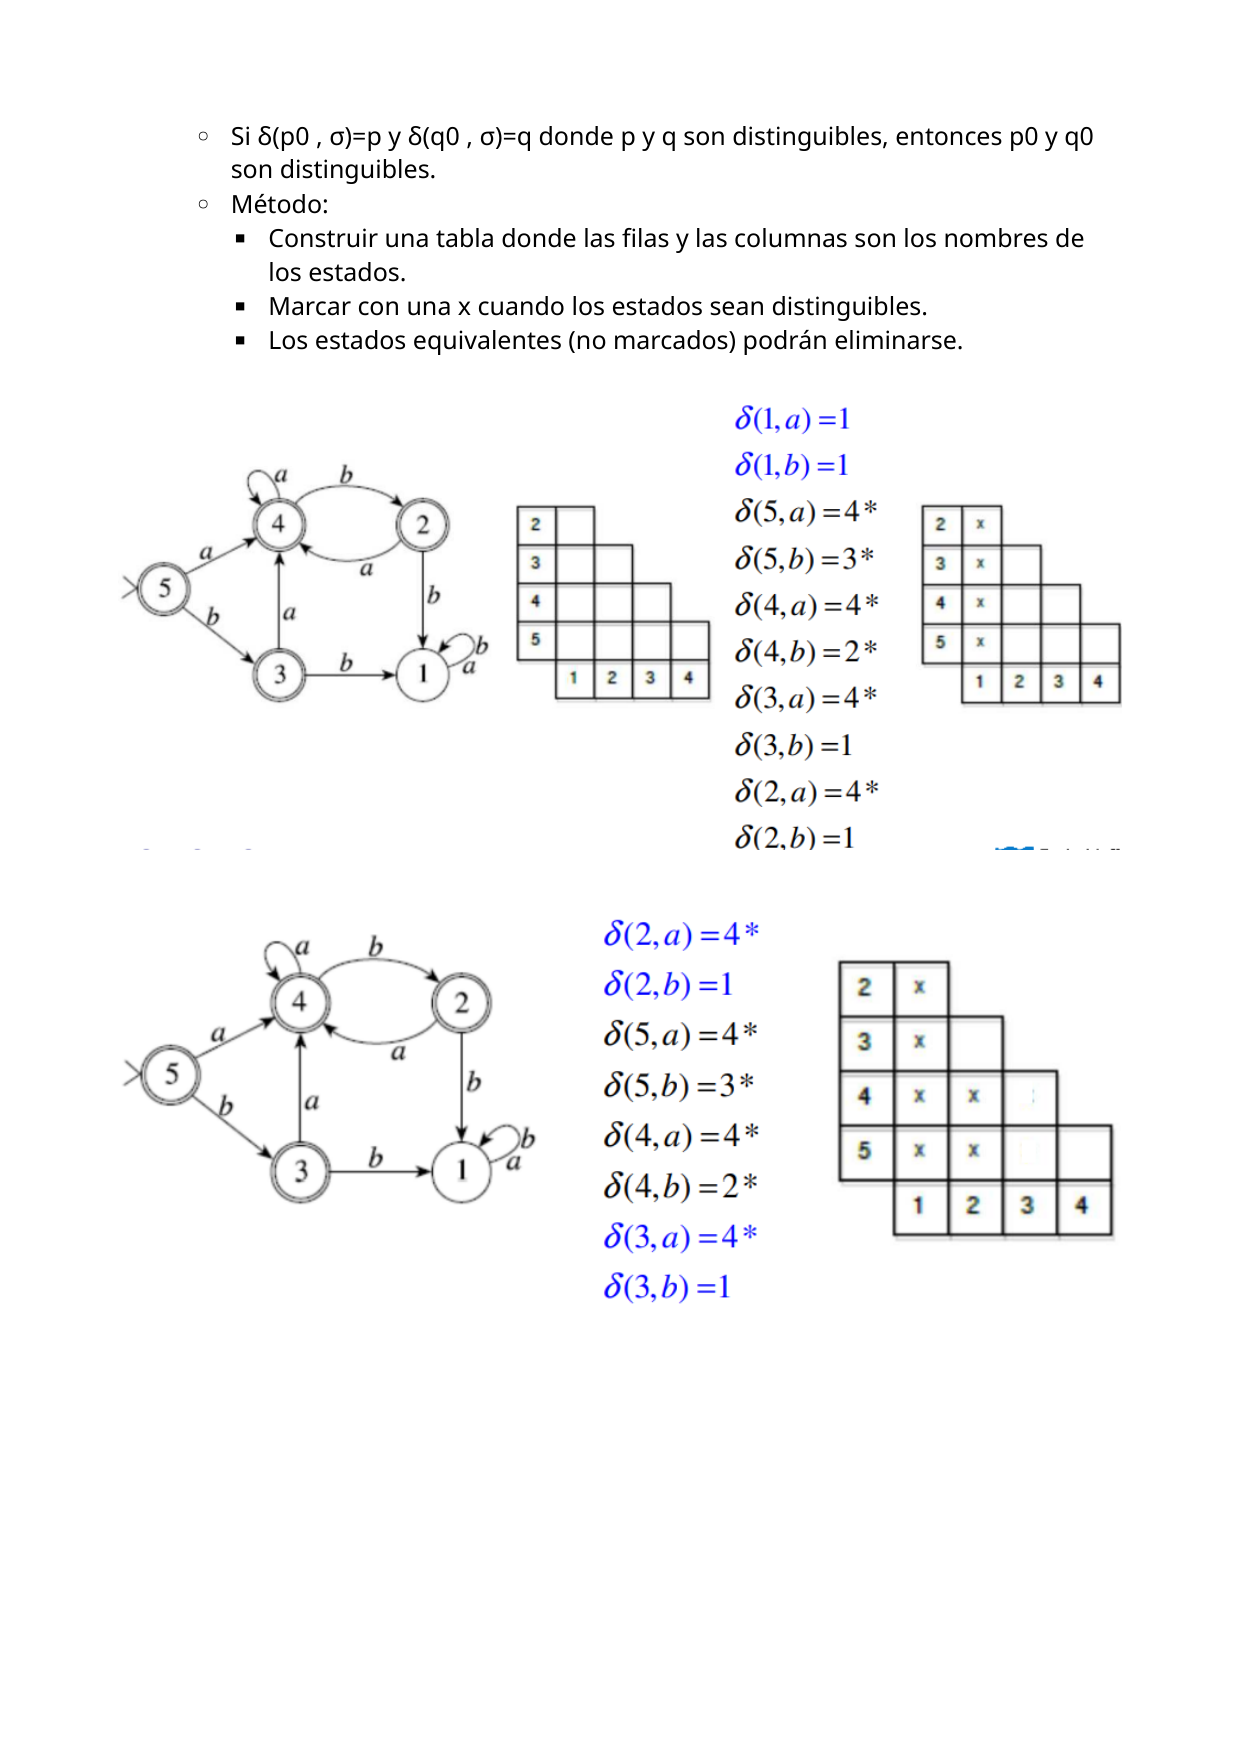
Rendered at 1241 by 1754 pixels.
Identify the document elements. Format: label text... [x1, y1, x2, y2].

list Construir una tabla donde las filas y las columnas son los nombres de los estados. [231, 220, 1122, 288]
picture [118, 390, 1123, 850]
picture [118, 883, 1123, 1307]
list Si δ(p0 , σ)=p y δ(q0 , σ)=q donde p y q son distinguibles, entonces p0 y q0 son distinguibles. [193, 118, 1122, 186]
list Método: [193, 186, 1122, 220]
list Marcar con una x cuando los estados sean distinguibles. [231, 288, 1122, 322]
list Los estados equivalentes (no marcados) podrán eliminarse. [231, 322, 1122, 357]
